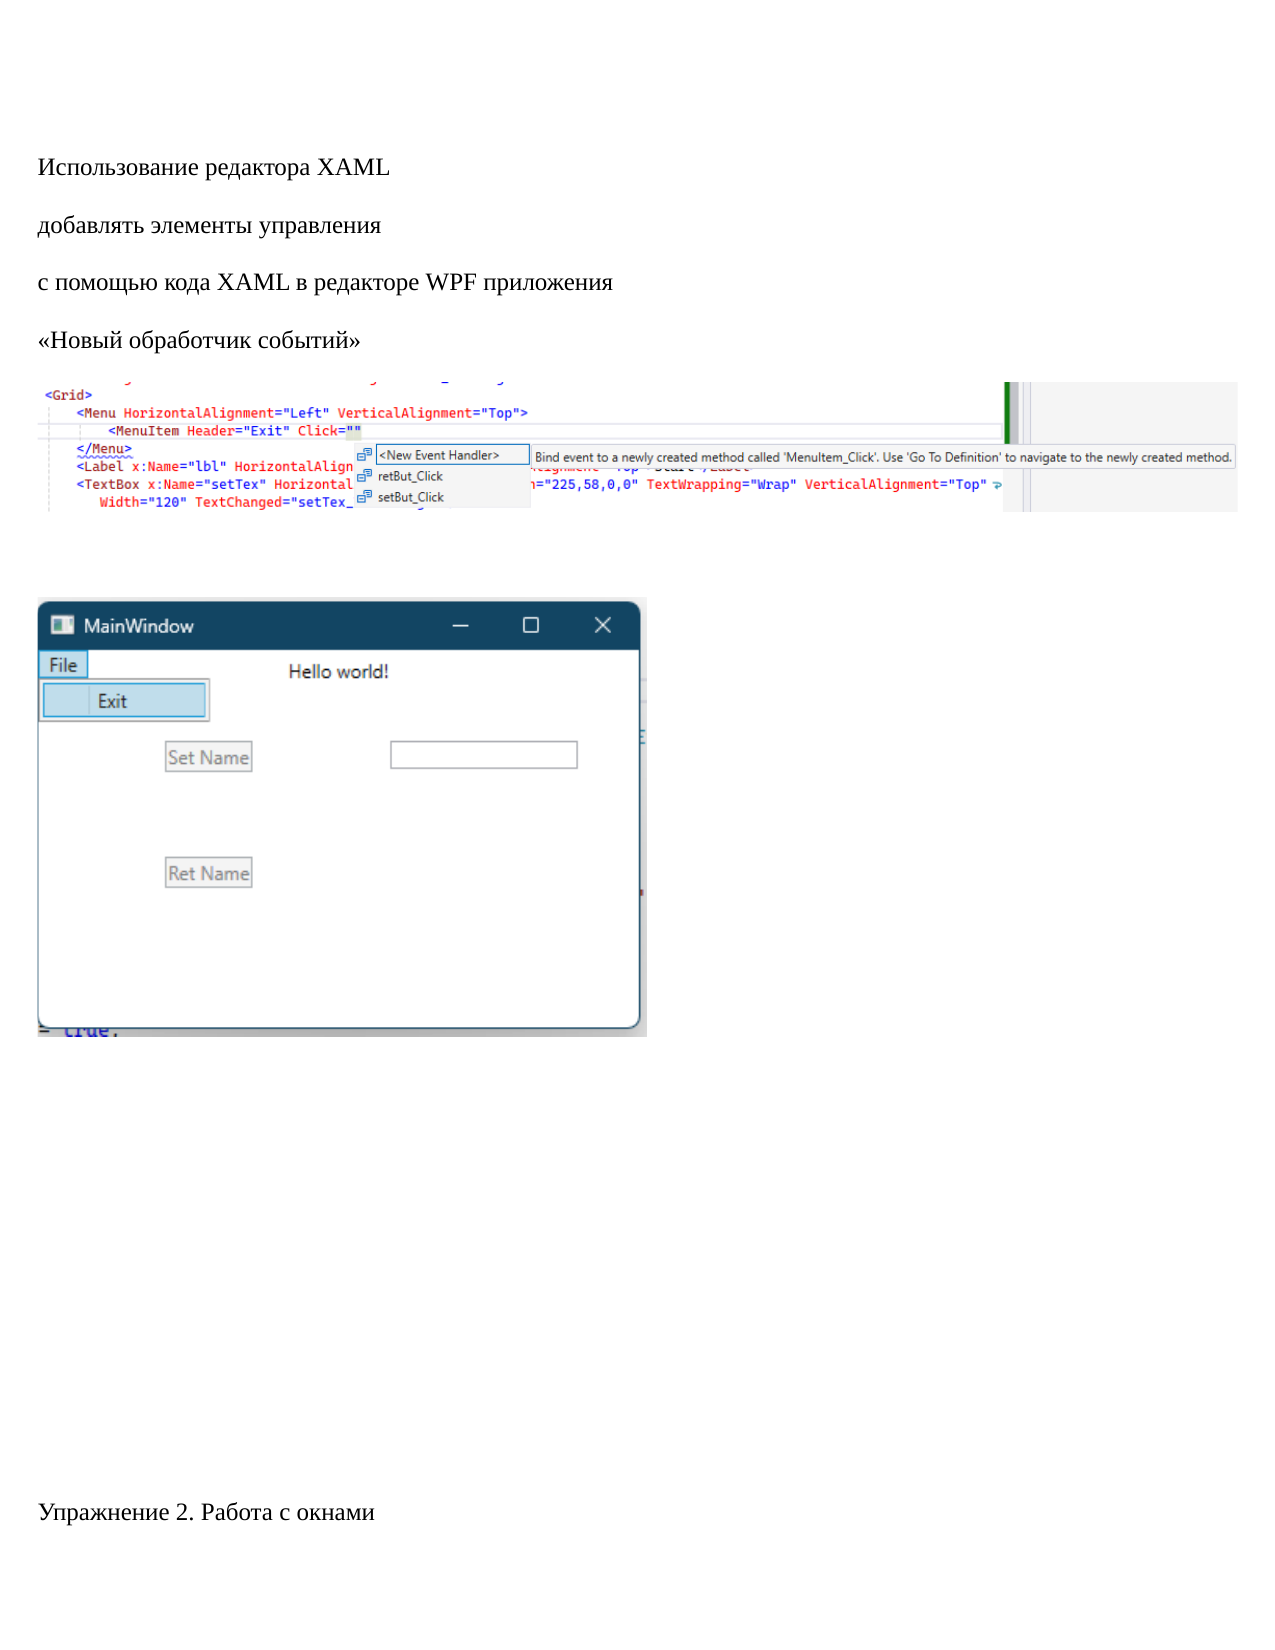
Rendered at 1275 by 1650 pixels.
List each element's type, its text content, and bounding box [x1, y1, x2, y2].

picture [37, 597, 647, 1037]
text Использование редактора XAML [37, 152, 1237, 181]
text с помощью кода XAML в редакторе WPF приложения [37, 267, 1237, 296]
text «Новый обработчик событий» [37, 325, 1237, 354]
text добавлять элементы управления [37, 210, 1237, 239]
text Упражнение 2. Работа с окнами [37, 1497, 1237, 1525]
picture [37, 382, 1238, 512]
